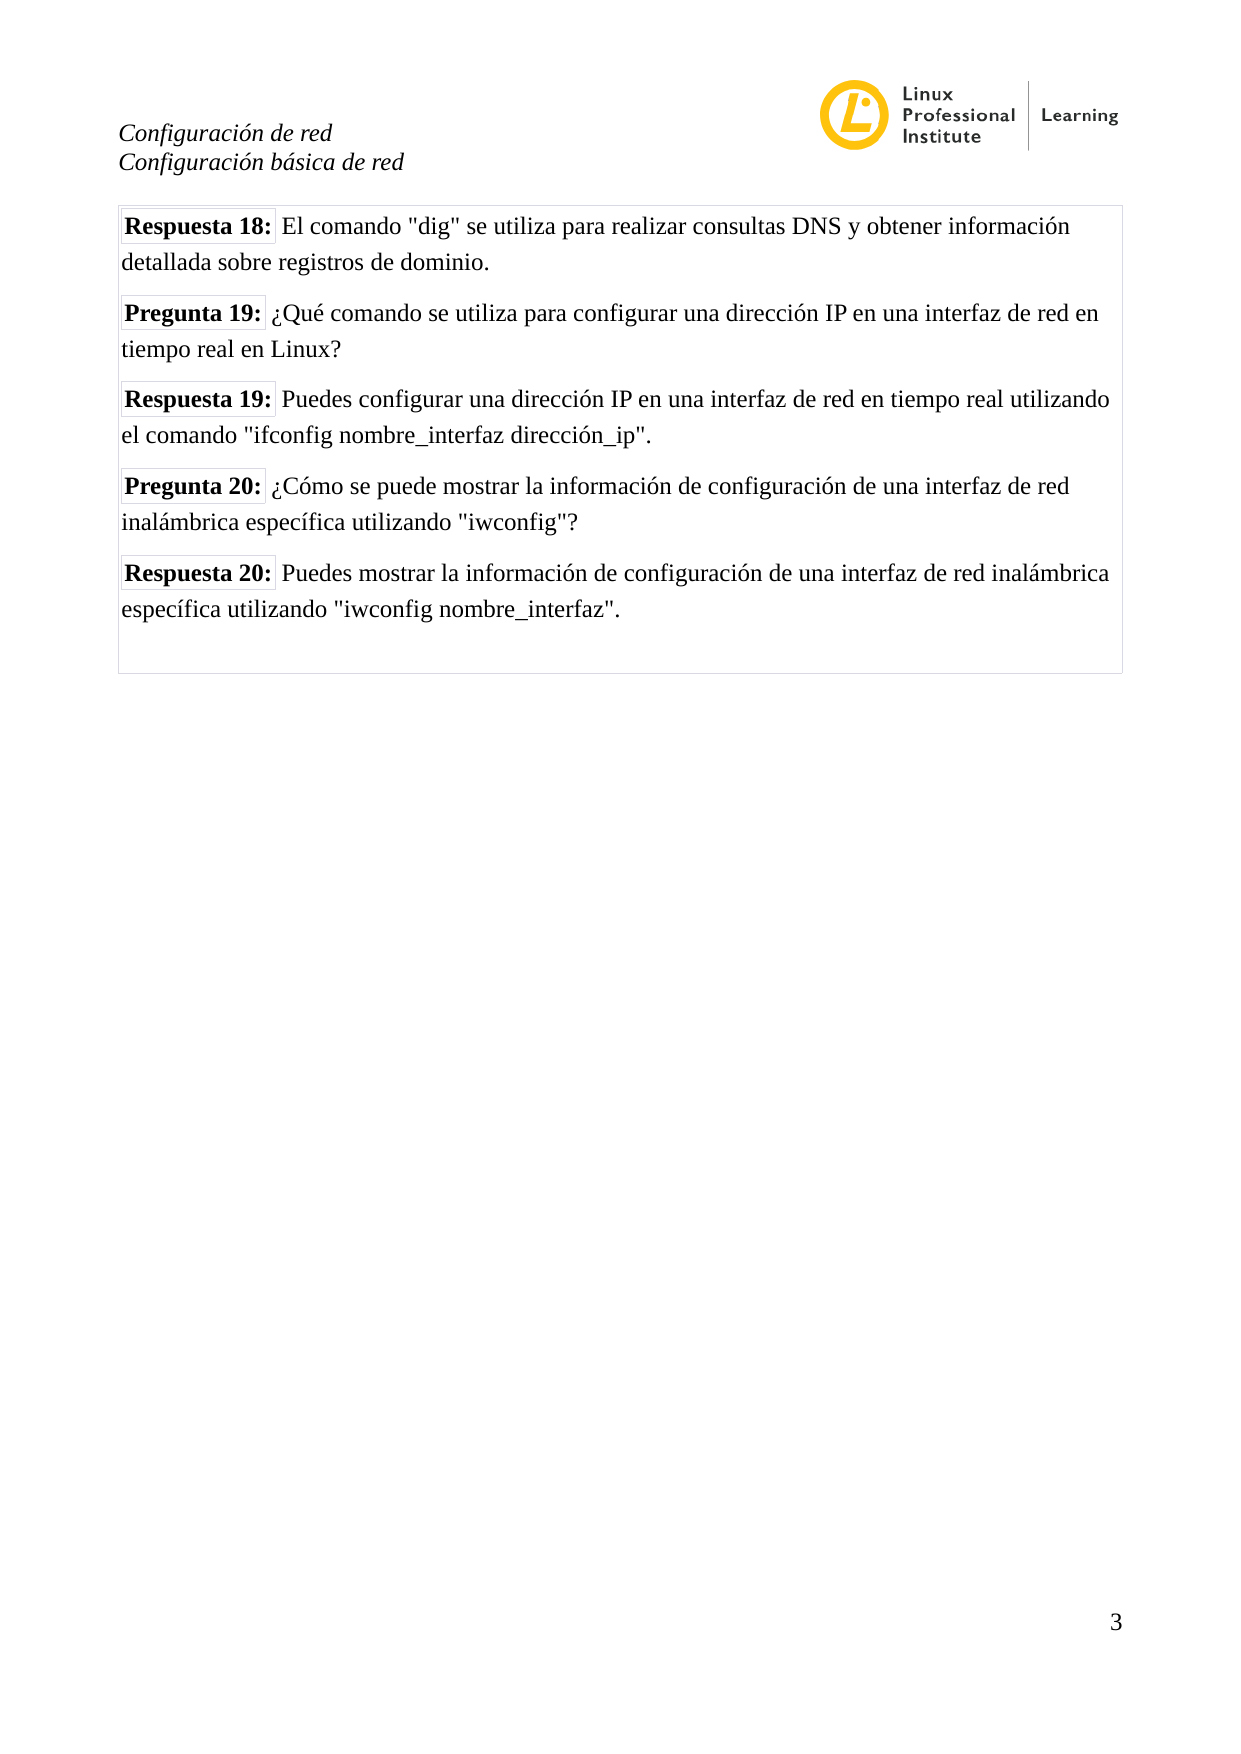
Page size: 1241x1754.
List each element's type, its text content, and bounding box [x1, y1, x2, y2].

text Pregunta 19: ¿Qué comando se utiliza para configurar una dirección IP en una interfaz de red en tiempo real en Linux? [119, 292, 1122, 363]
text Respuesta 19: Puedes configurar una dirección IP en una interfaz de red en tiempo real utilizando el comando "ifconfig nombre_interfaz dirección_ip". [119, 378, 1122, 449]
text Respuesta 18: El comando "dig" se utiliza para realizar consultas DNS y obtener información detallada sobre registros de dominio. [119, 206, 1122, 276]
text Respuesta 20: Puedes mostrar la información de configuración de una interfaz de red inalámbrica específica utilizando "iwconfig nombre_interfaz". [119, 552, 1122, 623]
text Pregunta 20: ¿Cómo se puede mostrar la información de configuración de una interfaz de red inalámbrica específica utilizando "iwconfig"? [119, 465, 1122, 536]
picture [819, 79, 1119, 151]
